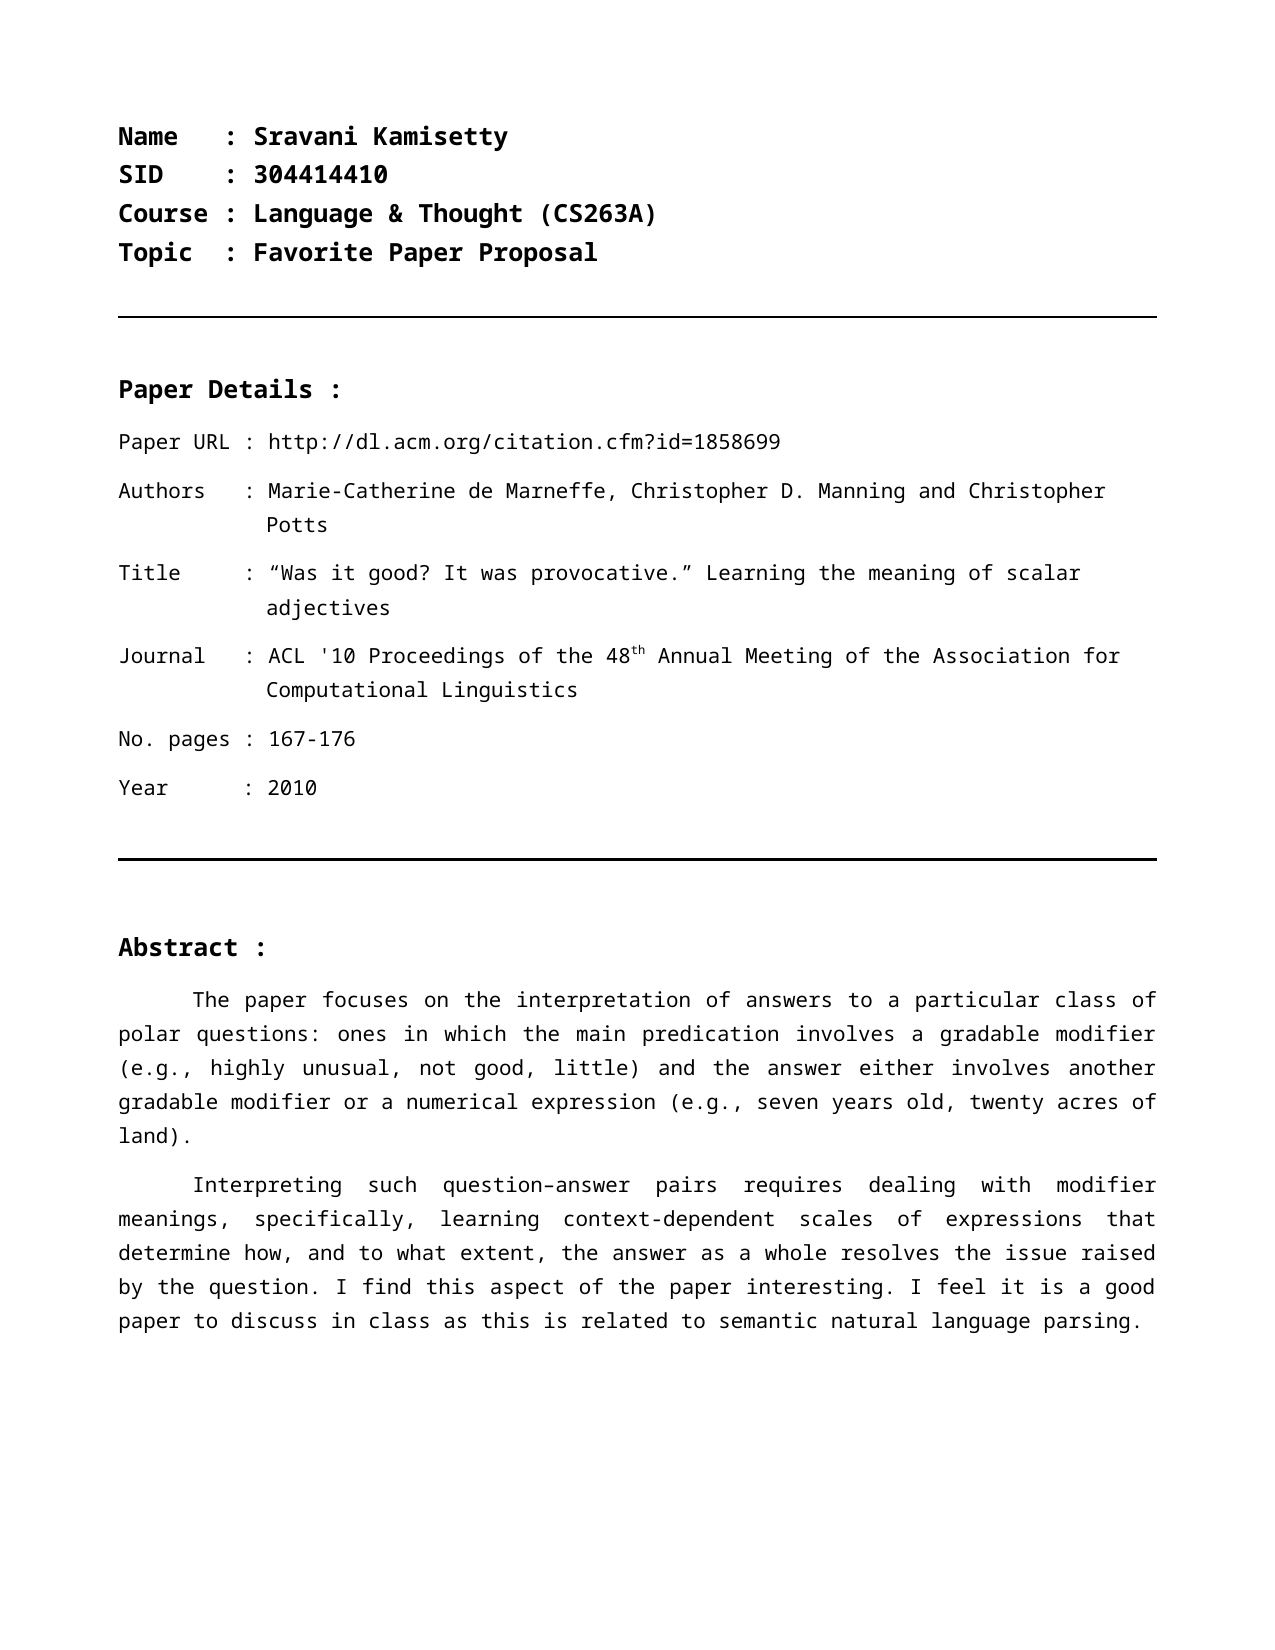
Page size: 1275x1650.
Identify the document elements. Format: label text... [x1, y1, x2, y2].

text Abstract : [118, 929, 1157, 963]
text Topic : Favorite Paper Proposal [118, 234, 1157, 268]
text SID : 304414410 [118, 157, 1157, 191]
text Interpreting such question–answer pairs requires dealing with modifier meanings, specifically, learning context-dependent scales of expressions that determine how, and to what extent, the answer as a whole resolves the issue raised by the question. I find this aspect of the paper interesting. I feel it is a good paper to discuss in class as this is related to semantic natural language parsing. [118, 1170, 1157, 1334]
text Name : Sravani Kamisetty [118, 118, 1157, 152]
text Year : 2010 [118, 773, 1157, 801]
text Journal : ACL '10 Proceedings of the 48th Annual Meeting of the Association for Computational Linguistics [118, 641, 1157, 704]
text Paper Details : [118, 372, 1157, 406]
text The paper focuses on the interpretation of answers to a particular class of polar questions: ones in which the main predication involves a gradable modifier (e.g., highly unusual, not good, little) and the answer either involves another gradable modifier or a numerical expression (e.g., seven years old, twenty acres of land). [118, 985, 1157, 1149]
text Authors : Marie-Catherine de Marneffe, Christopher D. Manning and Christopher Potts [118, 476, 1157, 538]
text Paper URL : http://dl.acm.org/citation.cfm?id=1858699 [118, 427, 1157, 456]
text Title : “Was it good? It was provocative.” Learning the meaning of scalar adjectives [118, 558, 1157, 621]
text No. pages : 167-176 [118, 724, 1157, 752]
text Course : Language & Thought (CS263A) [118, 196, 1157, 230]
